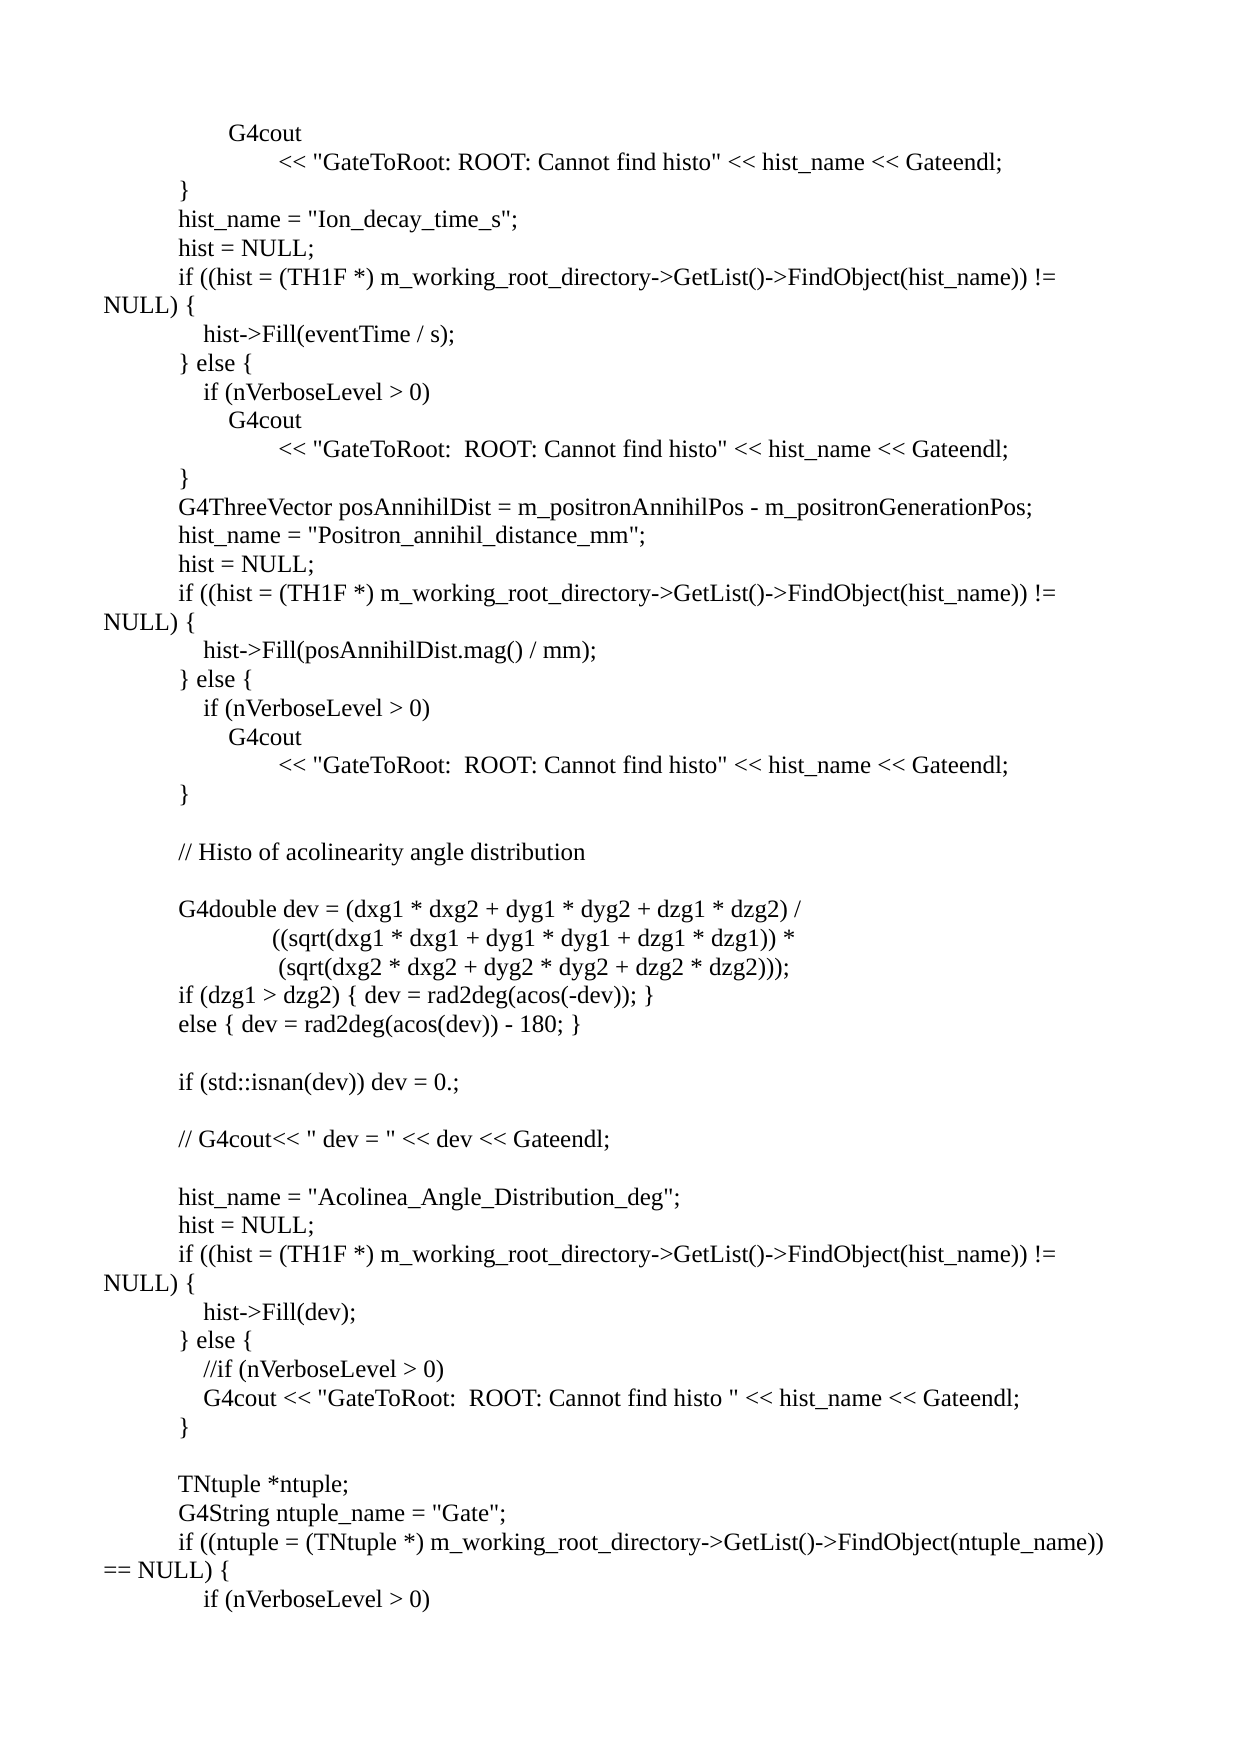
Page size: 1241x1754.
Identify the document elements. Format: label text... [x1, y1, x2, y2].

text if ((hist = (TH1F *) m_working_root_directory->GetList()->FindObject(hist_name)) != NULL) { [103, 262, 1123, 319]
text G4cout [103, 118, 1123, 147]
text if (dzg1 > dzg2) { dev = rad2deg(acos(-dev)); } [103, 981, 1123, 1009]
text G4cout << "GateToRoot: ROOT: Cannot find histo " << hist_name << Gateendl; [103, 1383, 1123, 1412]
text if (nVerboseLevel > 0) [103, 1584, 1123, 1613]
text hist = NULL; [103, 1211, 1123, 1239]
text G4ThreeVector posAnnihilDist = m_positronAnnihilPos - m_positronGenerationPos; [103, 492, 1123, 521]
text << "GateToRoot: ROOT: Cannot find histo" << hist_name << Gateendl; [103, 434, 1123, 463]
text if (std::isnan(dev)) dev = 0.; [103, 1067, 1123, 1096]
text else { dev = rad2deg(acos(dev)) - 180; } [103, 1009, 1123, 1038]
text } else { [103, 348, 1123, 377]
text hist = NULL; [103, 233, 1123, 262]
text } [103, 1412, 1123, 1441]
text hist_name = "Acolinea_Angle_Distribution_deg"; [103, 1182, 1123, 1211]
text hist = NULL; [103, 549, 1123, 578]
text } [103, 176, 1123, 204]
text if (nVerboseLevel > 0) [103, 377, 1123, 406]
text << "GateToRoot: ROOT: Cannot find histo" << hist_name << Gateendl; [103, 751, 1123, 779]
text if ((ntuple = (TNtuple *) m_working_root_directory->GetList()->FindObject(ntuple_name)) == NULL) { [103, 1527, 1123, 1584]
text hist_name = "Positron_annihil_distance_mm"; [103, 521, 1123, 549]
text } else { [103, 1326, 1123, 1354]
text hist_name = "Ion_decay_time_s"; [103, 204, 1123, 233]
text G4cout [103, 406, 1123, 434]
text } else { [103, 664, 1123, 693]
text G4String ntuple_name = "Gate"; [103, 1498, 1123, 1527]
text if ((hist = (TH1F *) m_working_root_directory->GetList()->FindObject(hist_name)) != NULL) { [103, 578, 1123, 636]
text //if (nVerboseLevel > 0) [103, 1354, 1123, 1383]
text hist->Fill(posAnnihilDist.mag() / mm); [103, 636, 1123, 664]
text G4cout [103, 722, 1123, 751]
text // G4cout<< " dev = " << dev << Gateendl; [103, 1124, 1123, 1153]
text TNtuple *ntuple; [103, 1469, 1123, 1498]
text hist->Fill(dev); [103, 1297, 1123, 1326]
text } [103, 463, 1123, 492]
text (sqrt(dxg2 * dxg2 + dyg2 * dyg2 + dzg2 * dzg2))); [103, 952, 1123, 981]
text if (nVerboseLevel > 0) [103, 693, 1123, 722]
text if ((hist = (TH1F *) m_working_root_directory->GetList()->FindObject(hist_name)) != NULL) { [103, 1239, 1123, 1297]
text ((sqrt(dxg1 * dxg1 + dyg1 * dyg1 + dzg1 * dzg1)) * [103, 923, 1123, 952]
text << "GateToRoot: ROOT: Cannot find histo" << hist_name << Gateendl; [103, 147, 1123, 176]
text // Histo of acolinearity angle distribution [103, 837, 1123, 866]
text G4double dev = (dxg1 * dxg2 + dyg1 * dyg2 + dzg1 * dzg2) / [103, 894, 1123, 923]
text } [103, 779, 1123, 808]
text hist->Fill(eventTime / s); [103, 319, 1123, 348]
